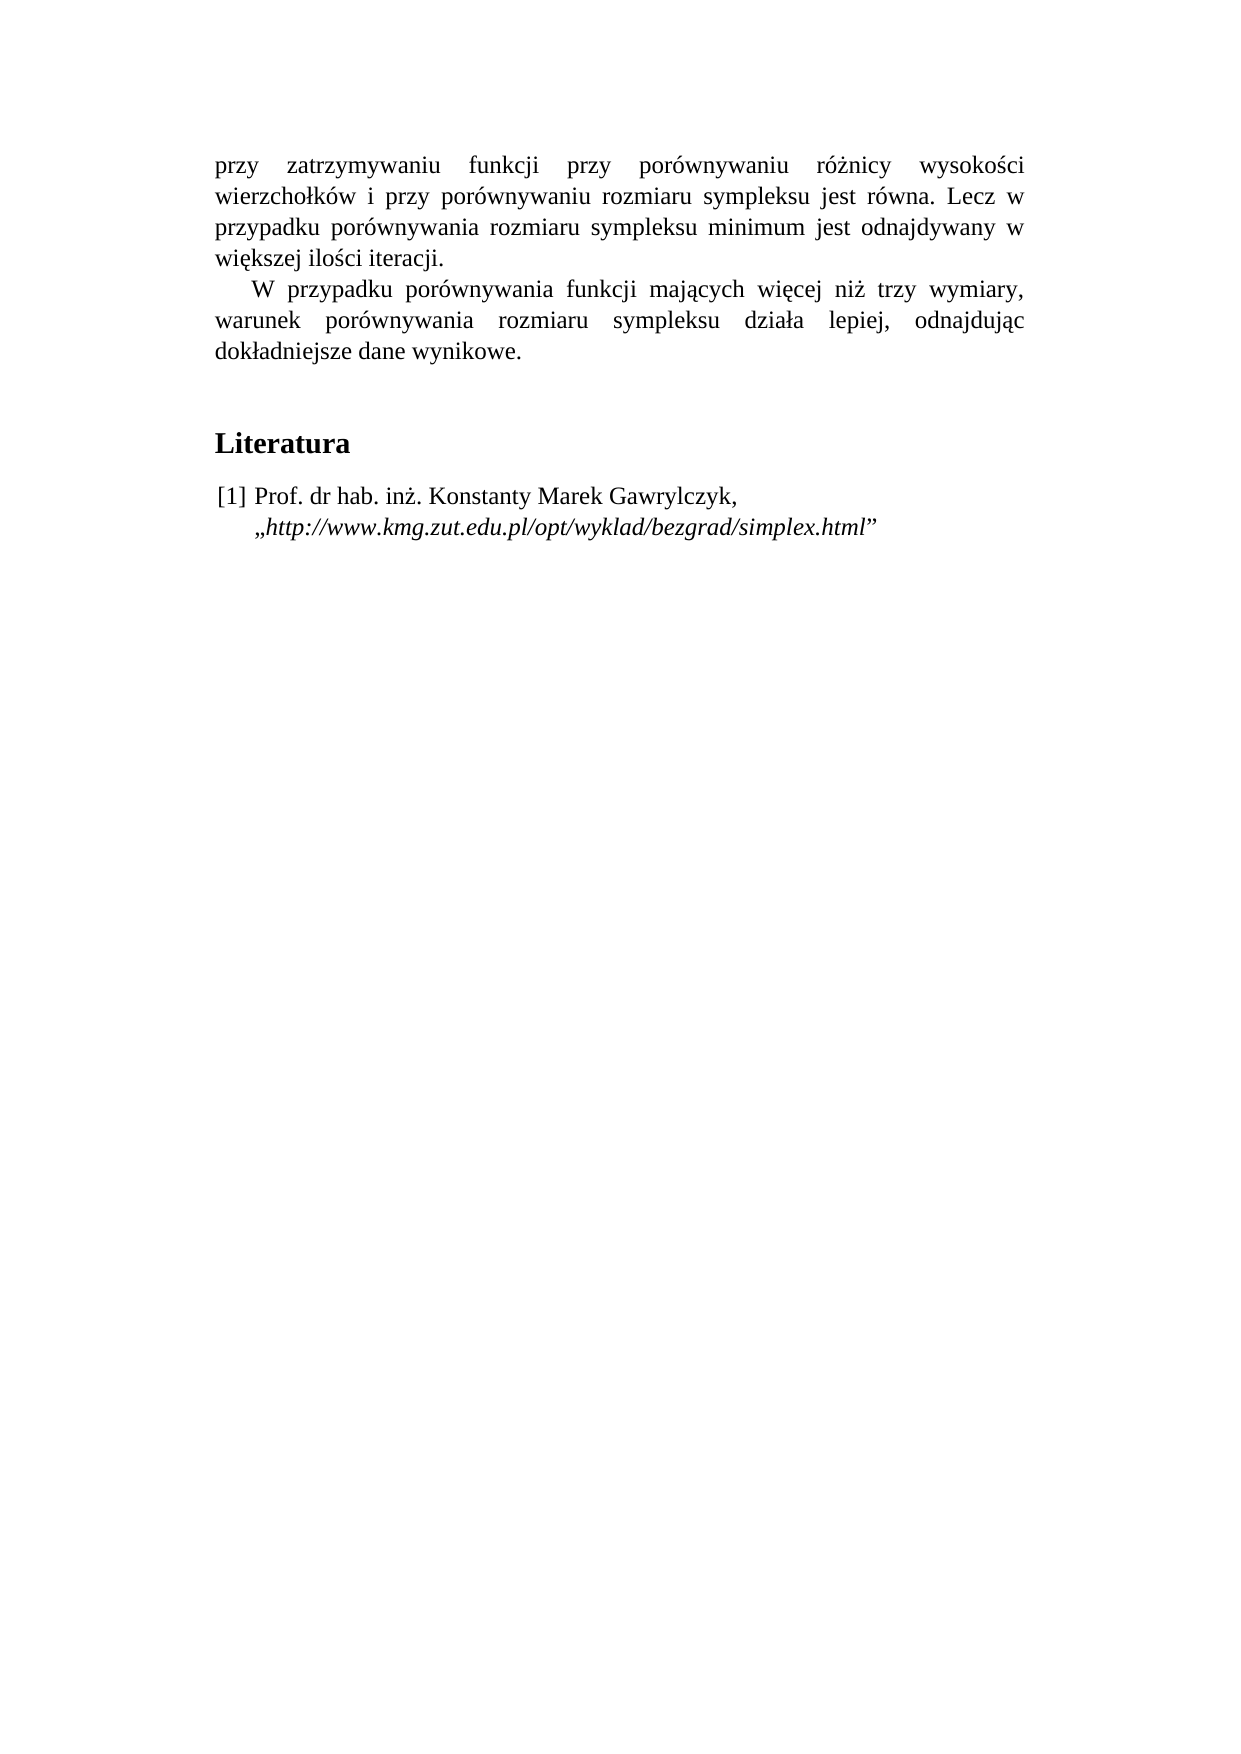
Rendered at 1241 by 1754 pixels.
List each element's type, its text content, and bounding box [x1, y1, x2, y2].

text przy zatrzymywaniu funkcji przy porównywaniu różnicy wysokości wierzchołków i przy porównywaniu rozmiaru sympleksu jest równa. Lecz w przypadku porównywania rozmiaru sympleksu minimum jest odnajdywany w większej ilości iteracji. [214, 150, 1025, 272]
text W przypadku porównywania funkcji mających więcej niż trzy wymiary, warunek porównywania rozmiaru sympleksu działa lepiej, odnajdując dokładniejsze dane wynikowe. [214, 274, 1025, 365]
list Prof. dr hab. inż. Konstanty Marek Gawrylczyk, „http://www.kmg.zut.edu.pl/opt/wyklad/bezgrad/simplex.html” [217, 481, 1025, 541]
text Literatura [214, 425, 1090, 460]
